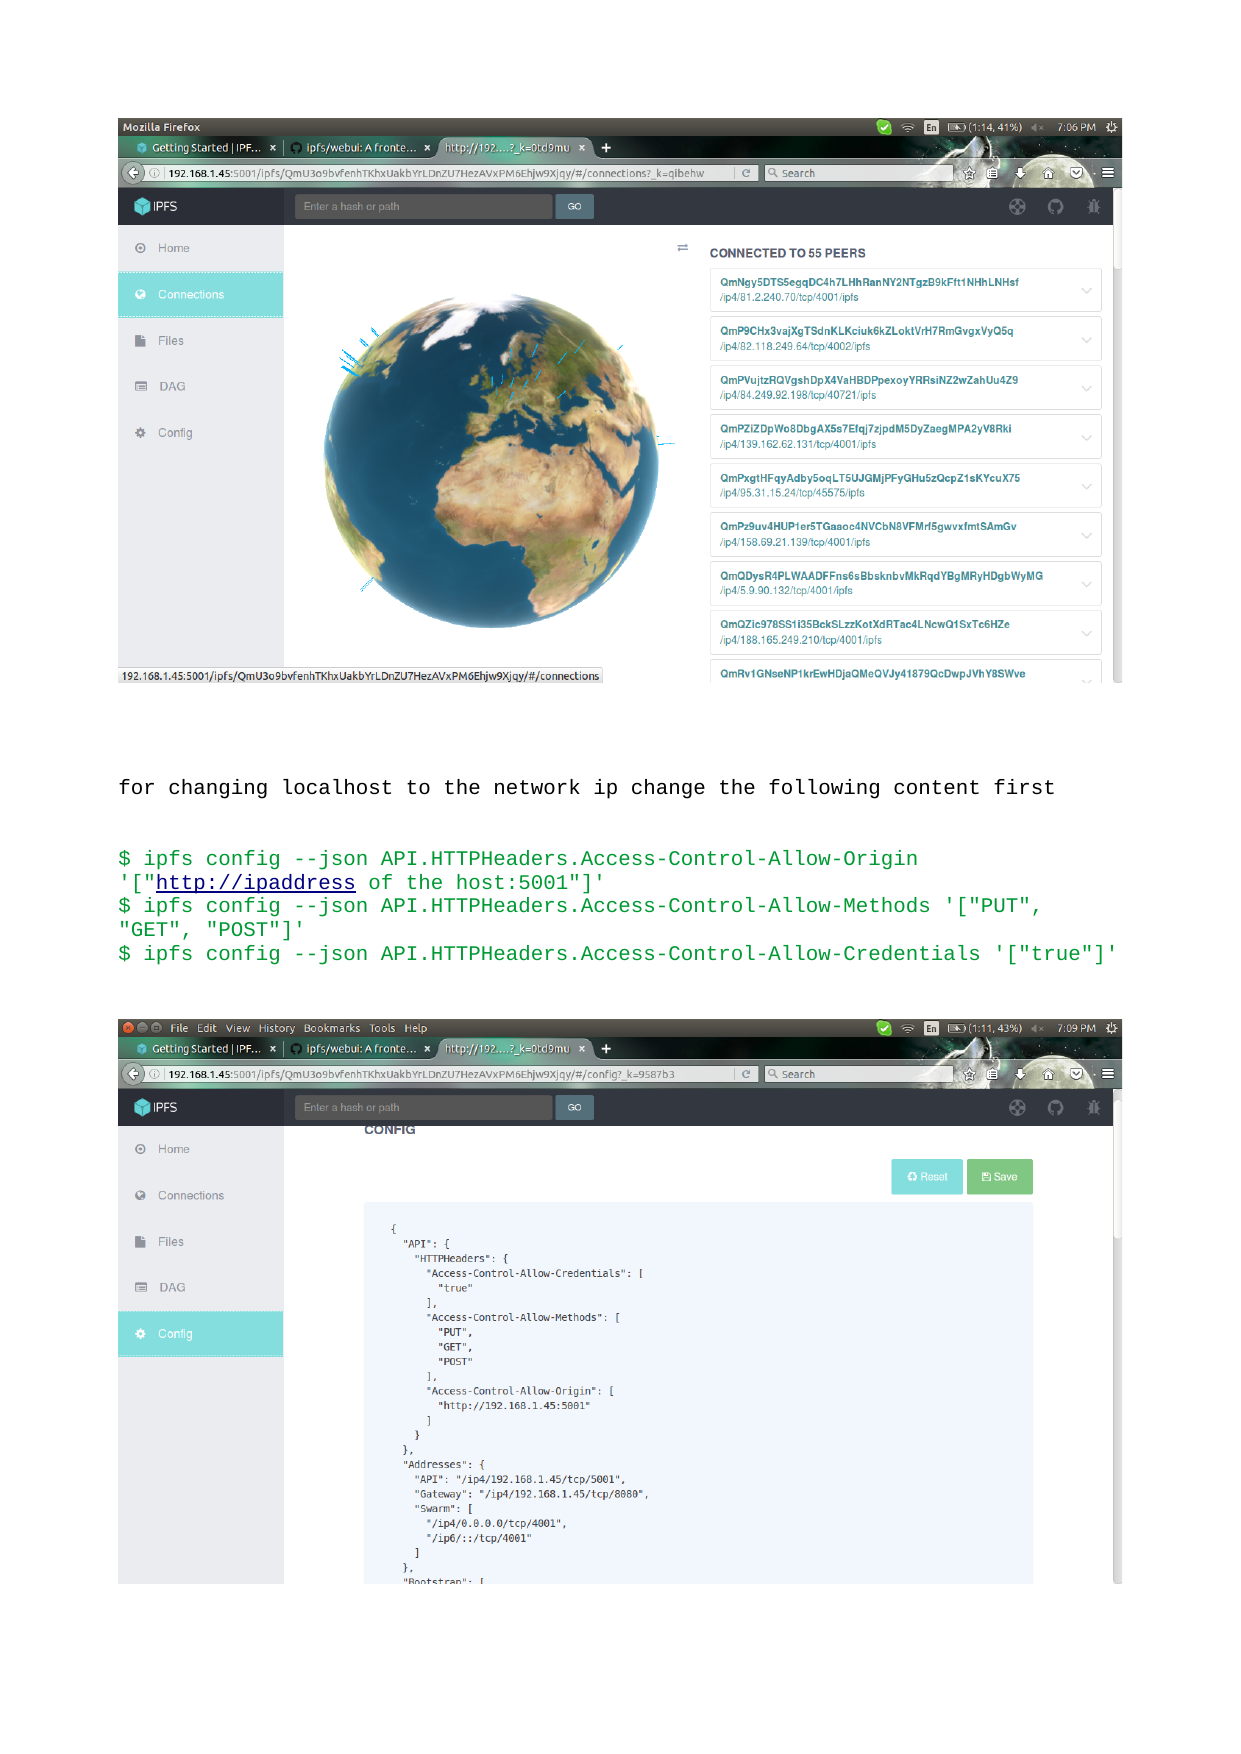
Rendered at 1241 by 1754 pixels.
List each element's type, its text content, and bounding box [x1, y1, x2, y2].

text for changing localhost to the network ip change the following content first [118, 777, 1122, 801]
text $ ipfs config --json API.HTTPHeaders.Access-Control-Allow-Origin '["http://ipaddress of the host:5001"]' [118, 848, 1122, 895]
picture [118, 1019, 1123, 1584]
picture [118, 118, 1123, 683]
text $ ipfs config --json API.HTTPHeaders.Access-Control-Allow-Methods '["PUT", "GET", "POST"]' [118, 895, 1122, 943]
text $ ipfs config --json API.HTTPHeaders.Access-Control-Allow-Credentials '["true"]' [118, 943, 1122, 966]
